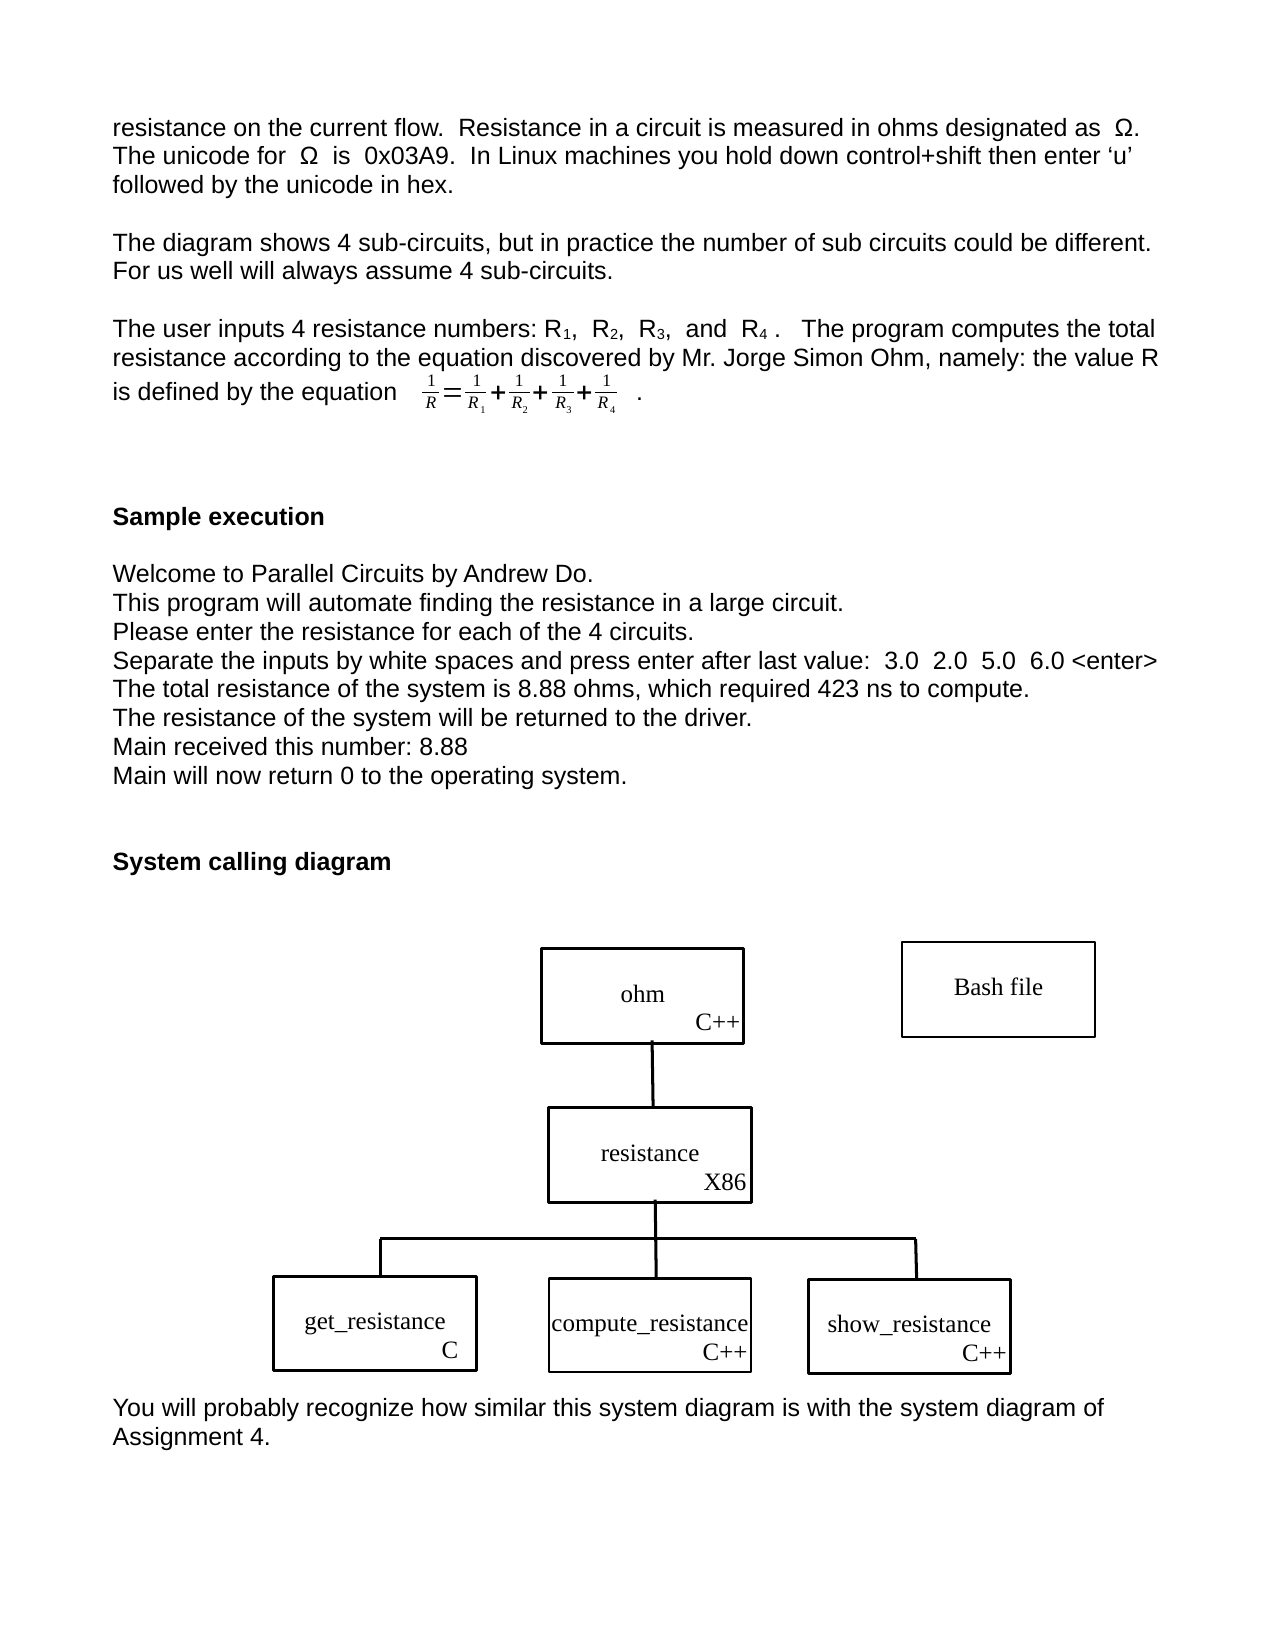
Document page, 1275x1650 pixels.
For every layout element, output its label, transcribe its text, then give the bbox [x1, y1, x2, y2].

text This program will automate finding the resistance in a large circuit. [112, 588, 1162, 617]
text Separate the inputs by white spaces and press enter after last value: 3.0 2.0 5.0 6.0 <enter> [112, 646, 1162, 674]
text You will probably recognize how similar this system diagram is with the system diagram of Assignment 4. [112, 1393, 1162, 1451]
text The resistance of the system will be returned to the driver. [112, 703, 1162, 732]
text Welcome to Parallel Circuits by Andrew Do. [112, 559, 1162, 588]
text The user inputs 4 resistance numbers: R1, R2, R3, and R4 . The program computes the total resistance according to the equation discovered by Mr. Jorge Simon Ohm, namely: the value R is defined by the equation . [112, 314, 1162, 416]
text The total resistance of the system is 8.88 ohms, which required 423 ns to compute. [112, 674, 1162, 703]
text resistance on the current flow. Resistance in a circuit is measured in ohms designated as Ω. The unicode for Ω is 0x03A9. In Linux machines you hold down control+shift then enter ‘u’ followed by the unicode in hex. [112, 112, 1162, 199]
text Main will now return 0 to the operating system. [112, 761, 1162, 789]
text The diagram shows 4 sub-circuits, but in practice the number of sub circuits could be different. For us well will always assume 4 sub-circuits. [112, 227, 1162, 285]
text Sample execution [112, 502, 1162, 531]
text Please enter the resistance for each of the 4 circuits. [112, 617, 1162, 646]
text Main received this number: 8.88 [112, 732, 1162, 761]
text System calling diagram [112, 847, 1162, 876]
